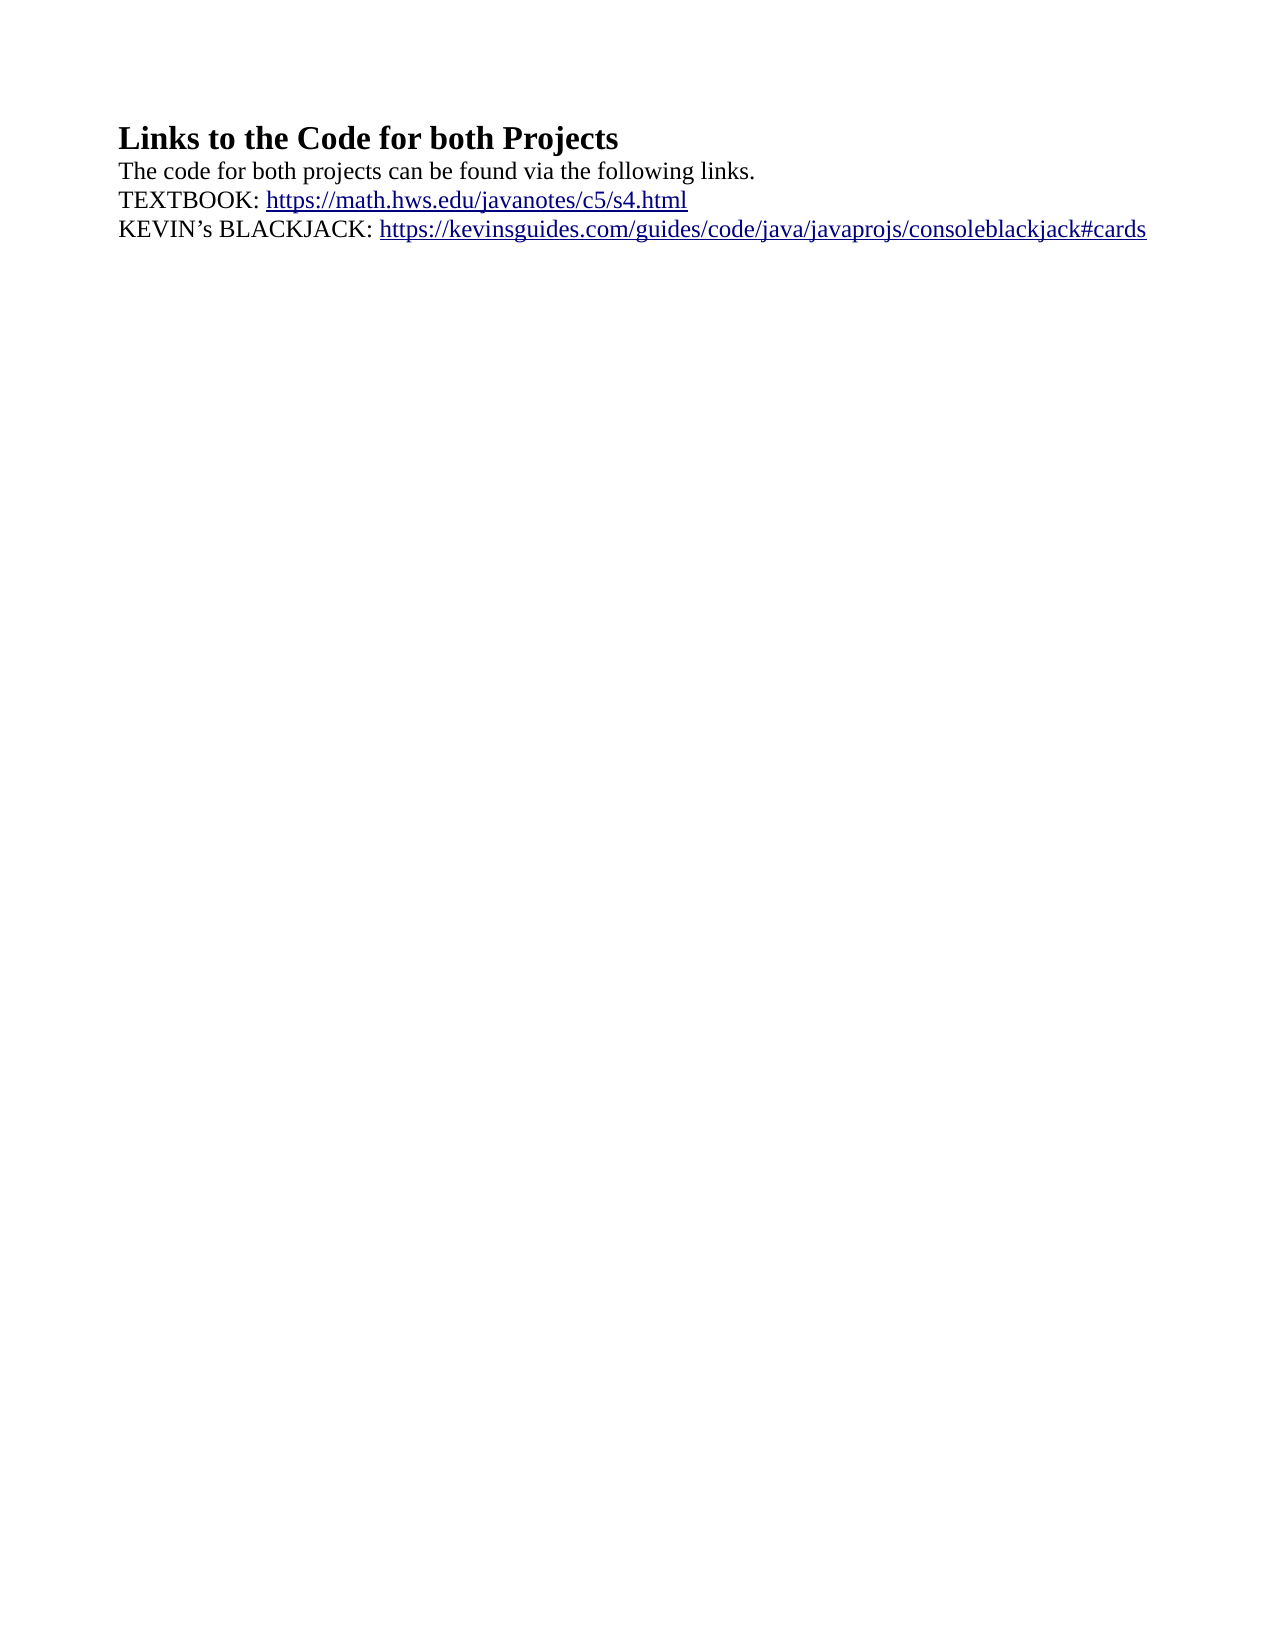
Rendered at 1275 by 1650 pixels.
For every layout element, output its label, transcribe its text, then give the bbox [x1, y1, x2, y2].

text The code for both projects can be found via the following links. [118, 156, 1157, 185]
text TEXTBOOK: https://math.hws.edu/javanotes/c5/s4.html KEVIN’s BLACKJACK: https://kevinsguides.com/guides/code/java/javaprojs/consoleblackjack#cards [118, 185, 1157, 300]
text Links to the Code for both Projects [118, 118, 1157, 156]
